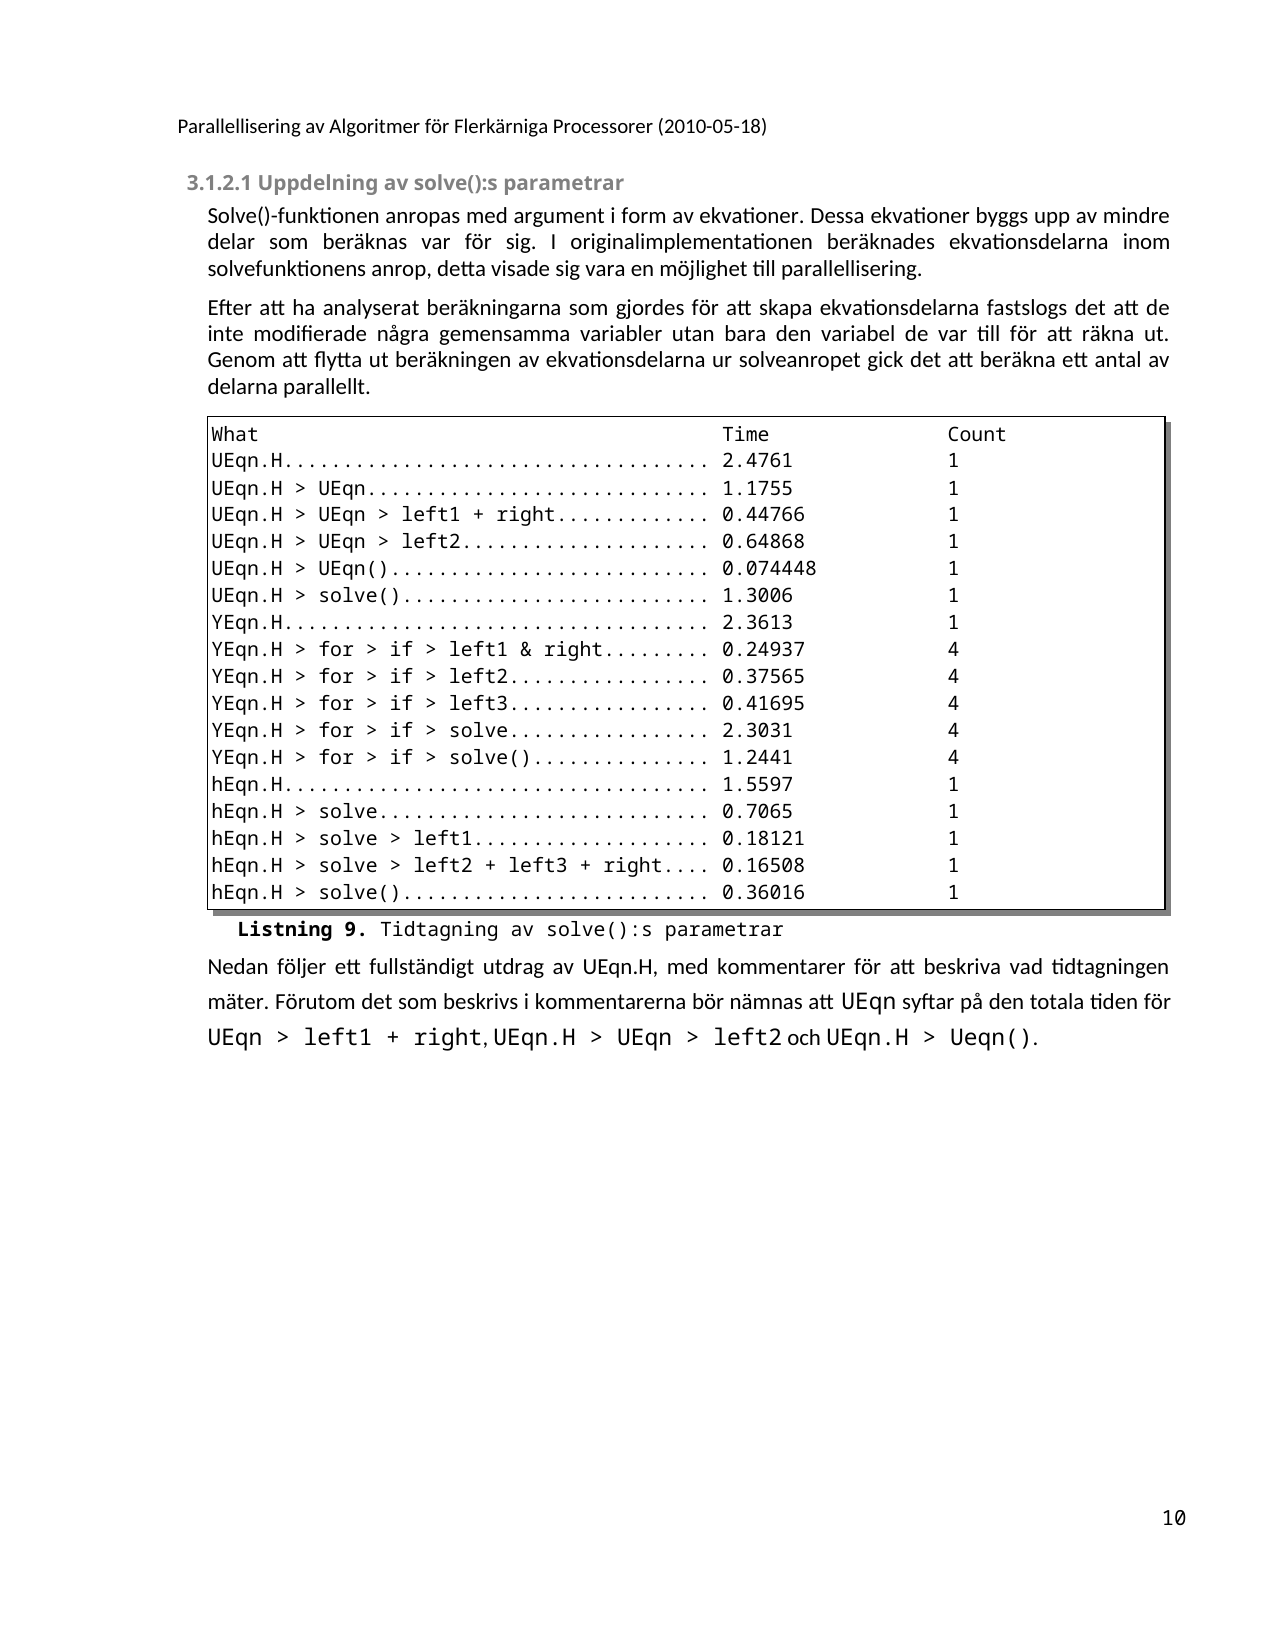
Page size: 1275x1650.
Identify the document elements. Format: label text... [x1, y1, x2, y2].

text Listning 9. Tidtagning av solve():s parametrar [237, 916, 1186, 942]
text What Time Count UEqn.H.................................... 2.4761 1 UEqn.H > UEqn............................. 1.1755 1 UEqn.H > UEqn > left1 + right............. 0.44766 1 UEqn.H > UEqn > left2..................... 0.64868 1 UEqn.H > UEqn()........................... 0.074448 1 UEqn.H > solve().......................... 1.3006 1 YEqn.H.................................... 2.3613 1 YEqn.H > for > if > left1 & right......... 0.24937 4 YEqn.H > for > if > left2................. 0.37565 4 YEqn.H > for > if > left3................. 0.41695 4 YEqn.H > for > if > solve................. 2.3031 4 YEqn.H > for > if > solve()............... 1.2441 4 hEqn.H.................................... 1.5597 1 hEqn.H > solve............................ 0.7065 1 hEqn.H > solve > left1.................... 0.18121 1 hEqn.H > solve > left2 + left3 + right.... 0.16508 1 hEqn.H > solve().......................... 0.36016 1 [208, 417, 1164, 909]
text Solve()-funktionen anropas med argument i form av ekvationer. Dessa ekvationer byggs upp av mindre delar som beräknas var för sig. I originalimplementationen beräknades ekvationsdelarna inom solvefunktionens anrop, detta visade sig vara en möjlighet till parallellisering. [207, 256, 1171, 282]
subtitle 3.1.2.1 Uppdelning av solve():s parametrar [187, 168, 1177, 197]
text Nedan följer ett fullständigt utdrag av UEqn.H, med kommentarer för att beskriva vad tidtagningen mäter. Förutom det som beskrivs i kommentarerna bör nämnas att UEqn syftar på den totala tiden för UEqn > left1 + right, UEqn.H > UEqn > left2 och UEqn.H > Ueqn(). [207, 1015, 1171, 1052]
text Efter att ha analyserat beräkningarna som gjordes för att skapa ekvationsdelarna fastslogs det att de inte modifierade några gemensamma variabler utan bara den variabel de var till för att räkna ut. Genom att flytta ut beräkningen av ekvationsdelarna ur solveanropet gick det att beräkna ett antal av delarna parallellt. [207, 373, 1171, 400]
text Nedan följer ett fullständigt utdrag av UEqn.H, med kommentarer för att beskriva vad tidtagningen mäter. Förutom det som beskrivs i kommentarerna bör nämnas att UEqn syftar på den totala tiden för UEqn > left1 + right, UEqn.H > UEqn > left2 och UEqn.H > Ueqn(). [207, 980, 1171, 993]
